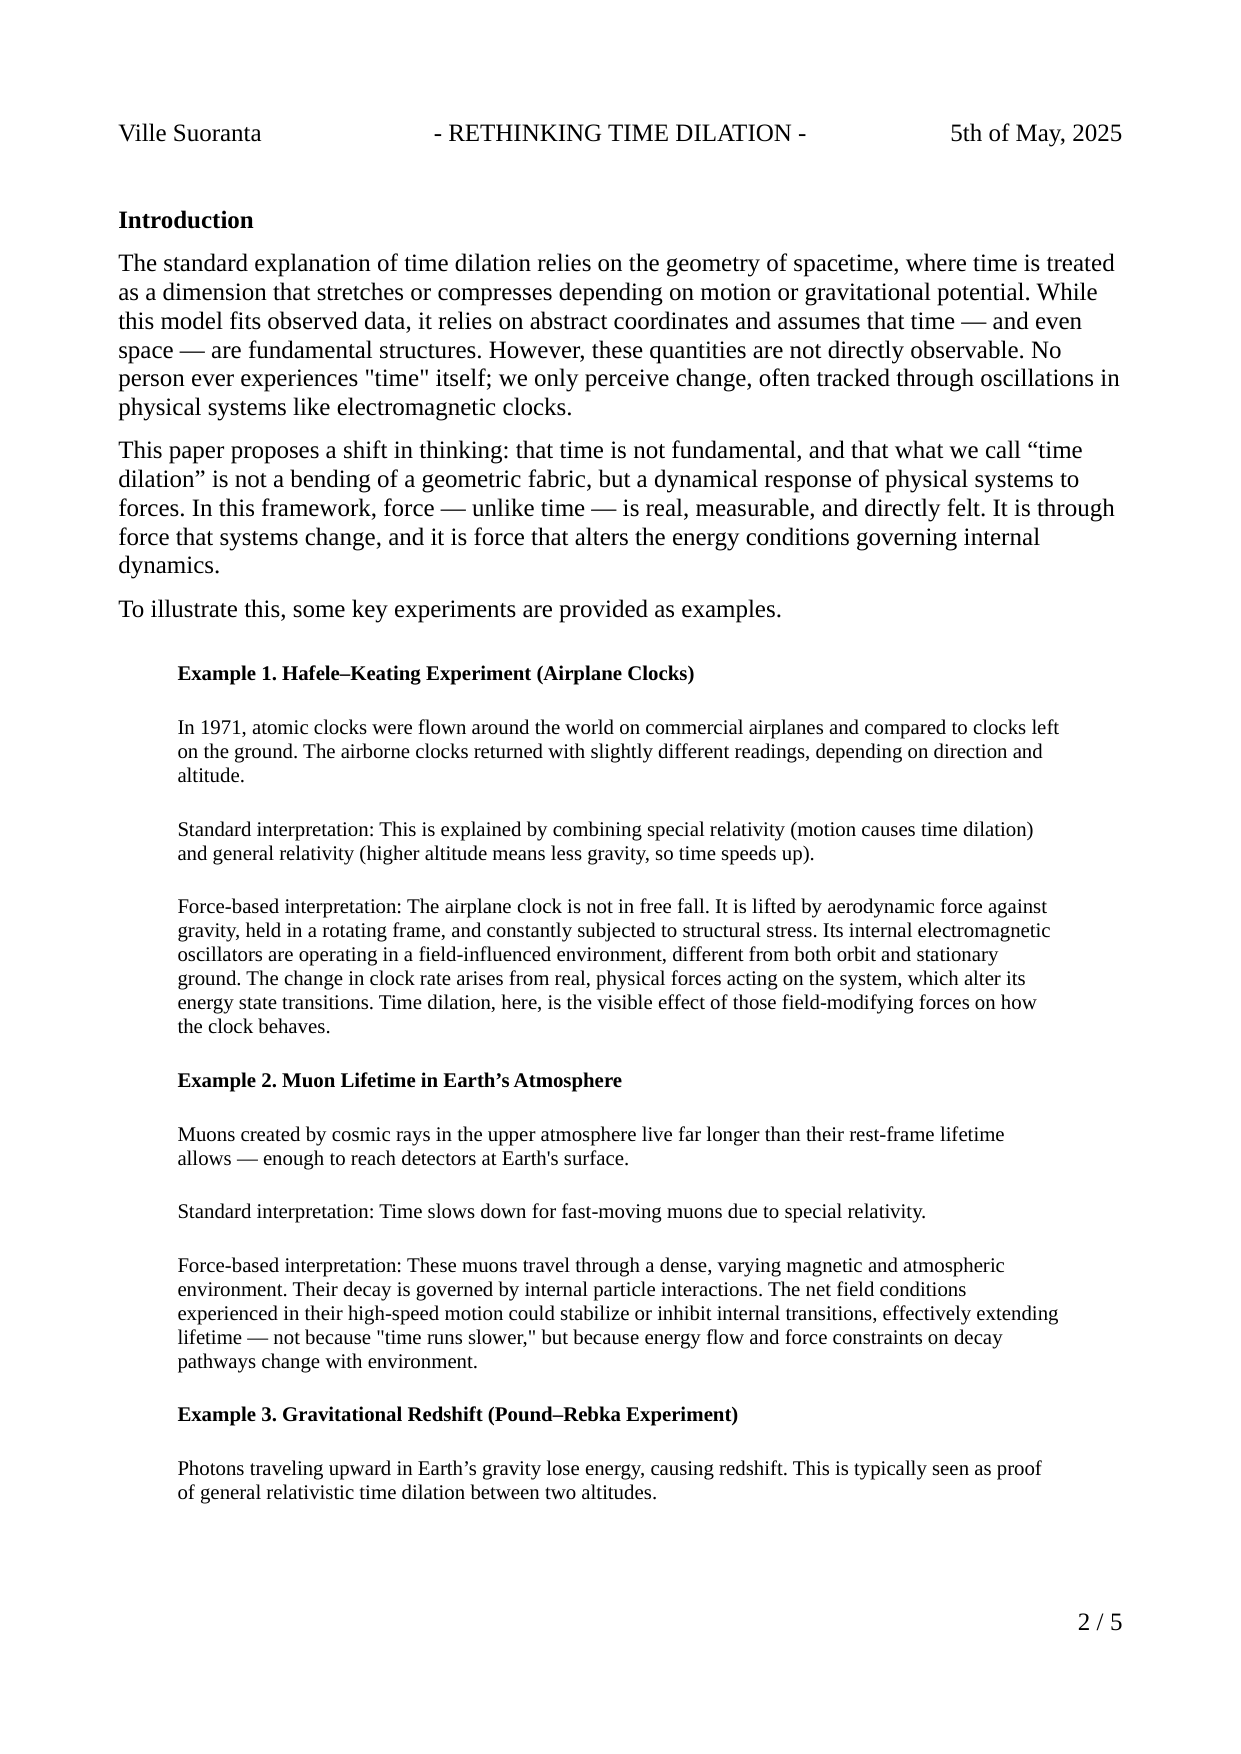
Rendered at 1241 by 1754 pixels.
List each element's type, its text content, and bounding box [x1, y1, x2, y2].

text The standard explanation of time dilation relies on the geometry of spacetime, where time is treated as a dimension that stretches or compresses depending on motion or gravitational potential. While this model fits observed data, it relies on abstract coordinates and assumes that time — and even space — are fundamental structures. However, these quantities are not directly observable. No person ever experiences "time" itself; we only perceive change, often tracked through oscillations in physical systems like electromagnetic clocks. [118, 248, 1122, 421]
text Standard interpretation: This is explained by combining special relativity (motion causes time dilation) and general relativity (higher altitude means less gravity, so time speeds up). [177, 816, 1063, 864]
text Example 2. Muon Lifetime in Earth’s Atmosphere [177, 1068, 1063, 1092]
text Example 3. Gravitational Redshift (Pound–Rebka Experiment) [177, 1402, 1063, 1426]
text Introduction [118, 205, 1122, 234]
text Force-based interpretation: The airplane clock is not in free fall. It is lifted by aerodynamic force against gravity, held in a rotating frame, and constantly subjected to structural stress. Its internal electromagnetic oscillators are operating in a field-influenced environment, different from both orbit and stationary ground. The change in clock rate arises from real, physical forces acting on the system, which alter its energy state transitions. Time dilation, here, is the visible effect of those field-modifying forces on how the clock behaves. [177, 894, 1063, 1038]
text Example 1. Hafele–Keating Experiment (Airplane Clocks) [177, 637, 1063, 685]
text In 1971, atomic clocks were flown around the world on commercial airplanes and compared to clocks left on the ground. The airborne clocks returned with slightly different readings, depending on direction and altitude. [177, 715, 1063, 787]
text Photons traveling upward in Earth’s gravity lose energy, causing redshift. This is typically seen as proof of general relativistic time dilation between two altitudes. [177, 1456, 1063, 1504]
text Standard interpretation: Time slows down for fast-moving muons due to special relativity. [177, 1199, 1063, 1223]
text Muons created by cosmic rays in the upper atmosphere live far longer than their rest-frame lifetime allows — enough to reach detectors at Earth's surface. [177, 1121, 1063, 1169]
text Force-based interpretation: These muons travel through a dense, varying magnetic and atmospheric environment. Their decay is governed by internal particle interactions. The net field conditions experienced in their high-speed motion could stabilize or inhibit internal transitions, effectively extending lifetime — not because "time runs slower," but because energy flow and force constraints on decay pathways change with environment. [177, 1253, 1063, 1373]
text To illustrate this, some key experiments are provided as examples. [118, 594, 1122, 623]
text This paper proposes a shift in thinking: that time is not fundamental, and that what we call “time dilation” is not a bending of a geometric fabric, but a dynamical response of physical systems to forces. In this framework, force — unlike time — is real, measurable, and directly felt. It is through force that systems change, and it is force that alters the energy conditions governing internal dynamics. [118, 436, 1122, 579]
